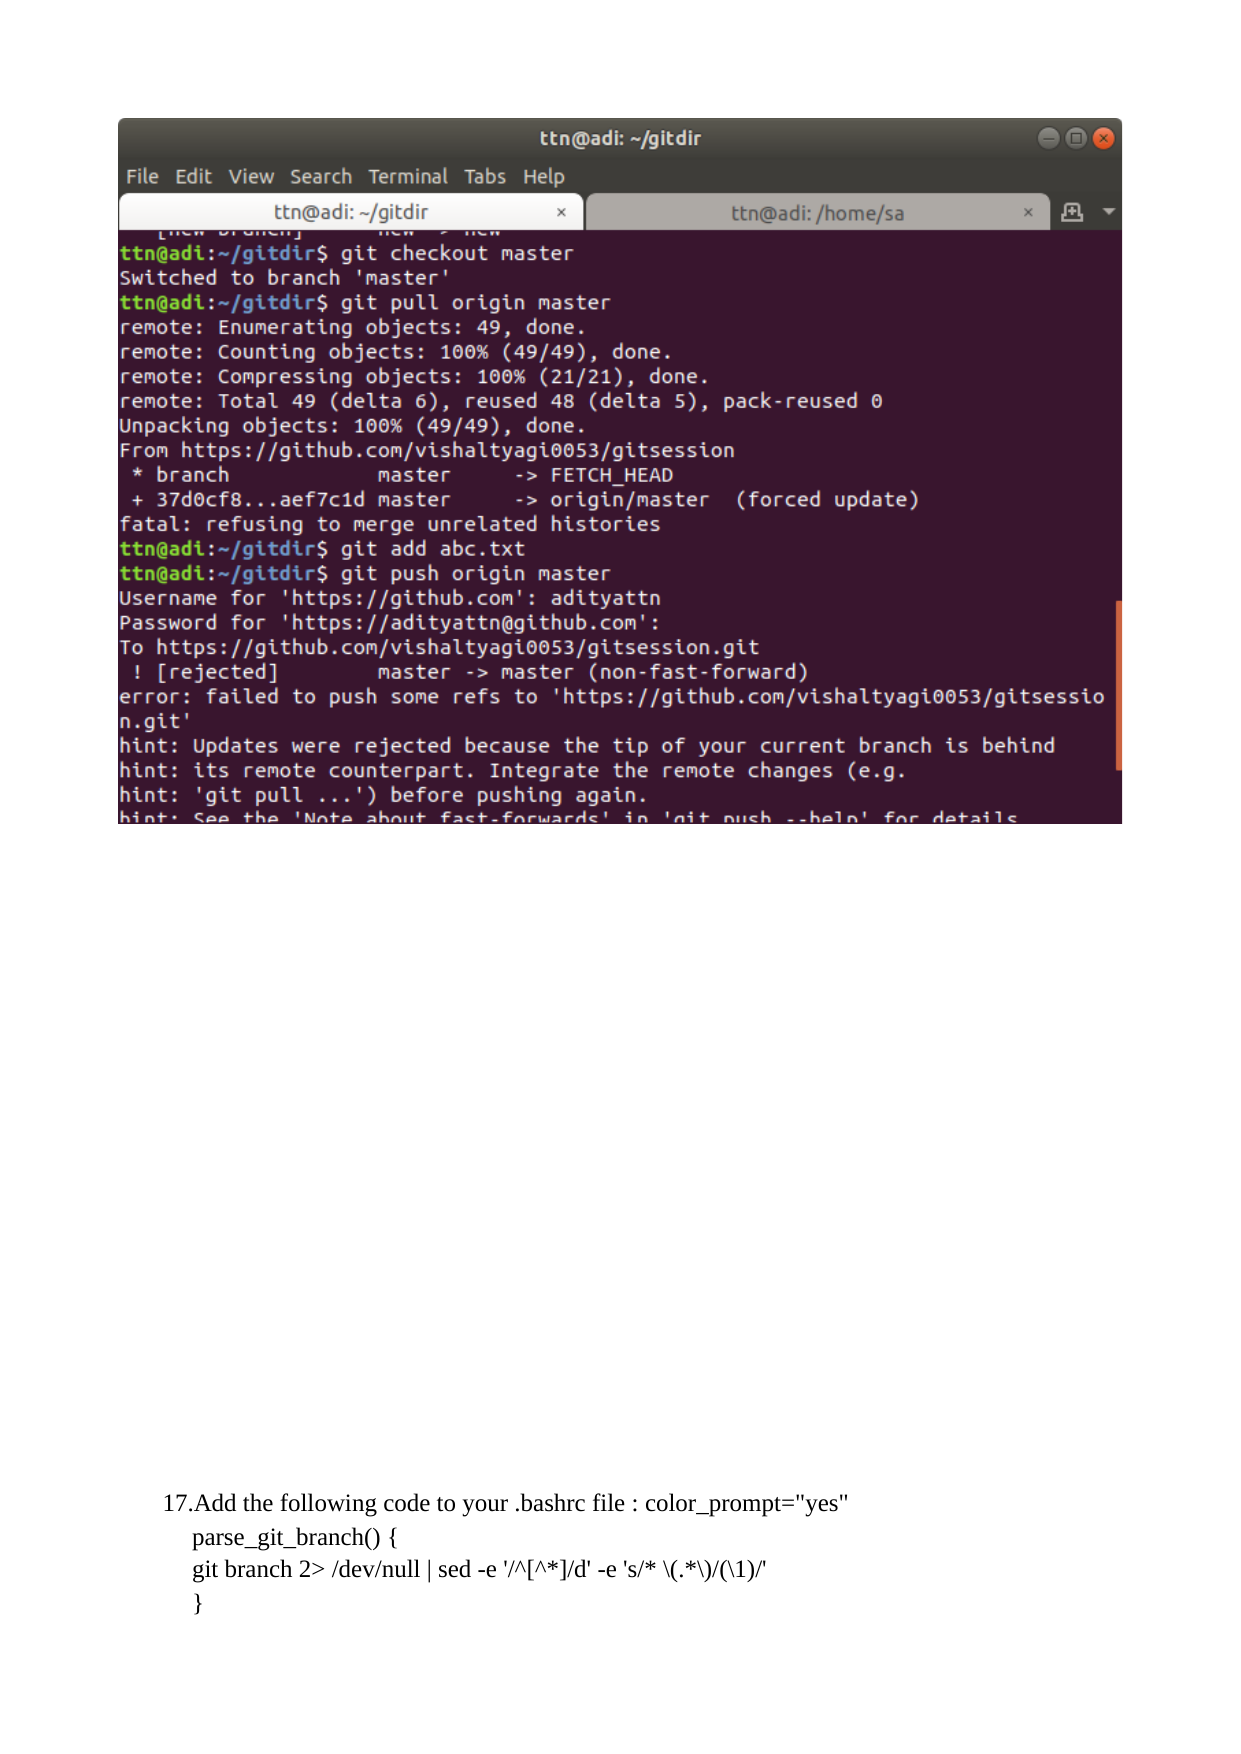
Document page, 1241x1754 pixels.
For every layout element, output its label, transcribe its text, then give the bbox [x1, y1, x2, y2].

list Add the following code to your .bashrc file : color_prompt="yes" parse_git_branch() { git branch 2> /dev/null | sed -e '/^[^*]/d' -e 's/* \(.*\)/(\1)/' } [162, 1488, 1122, 1616]
picture [118, 118, 1123, 824]
